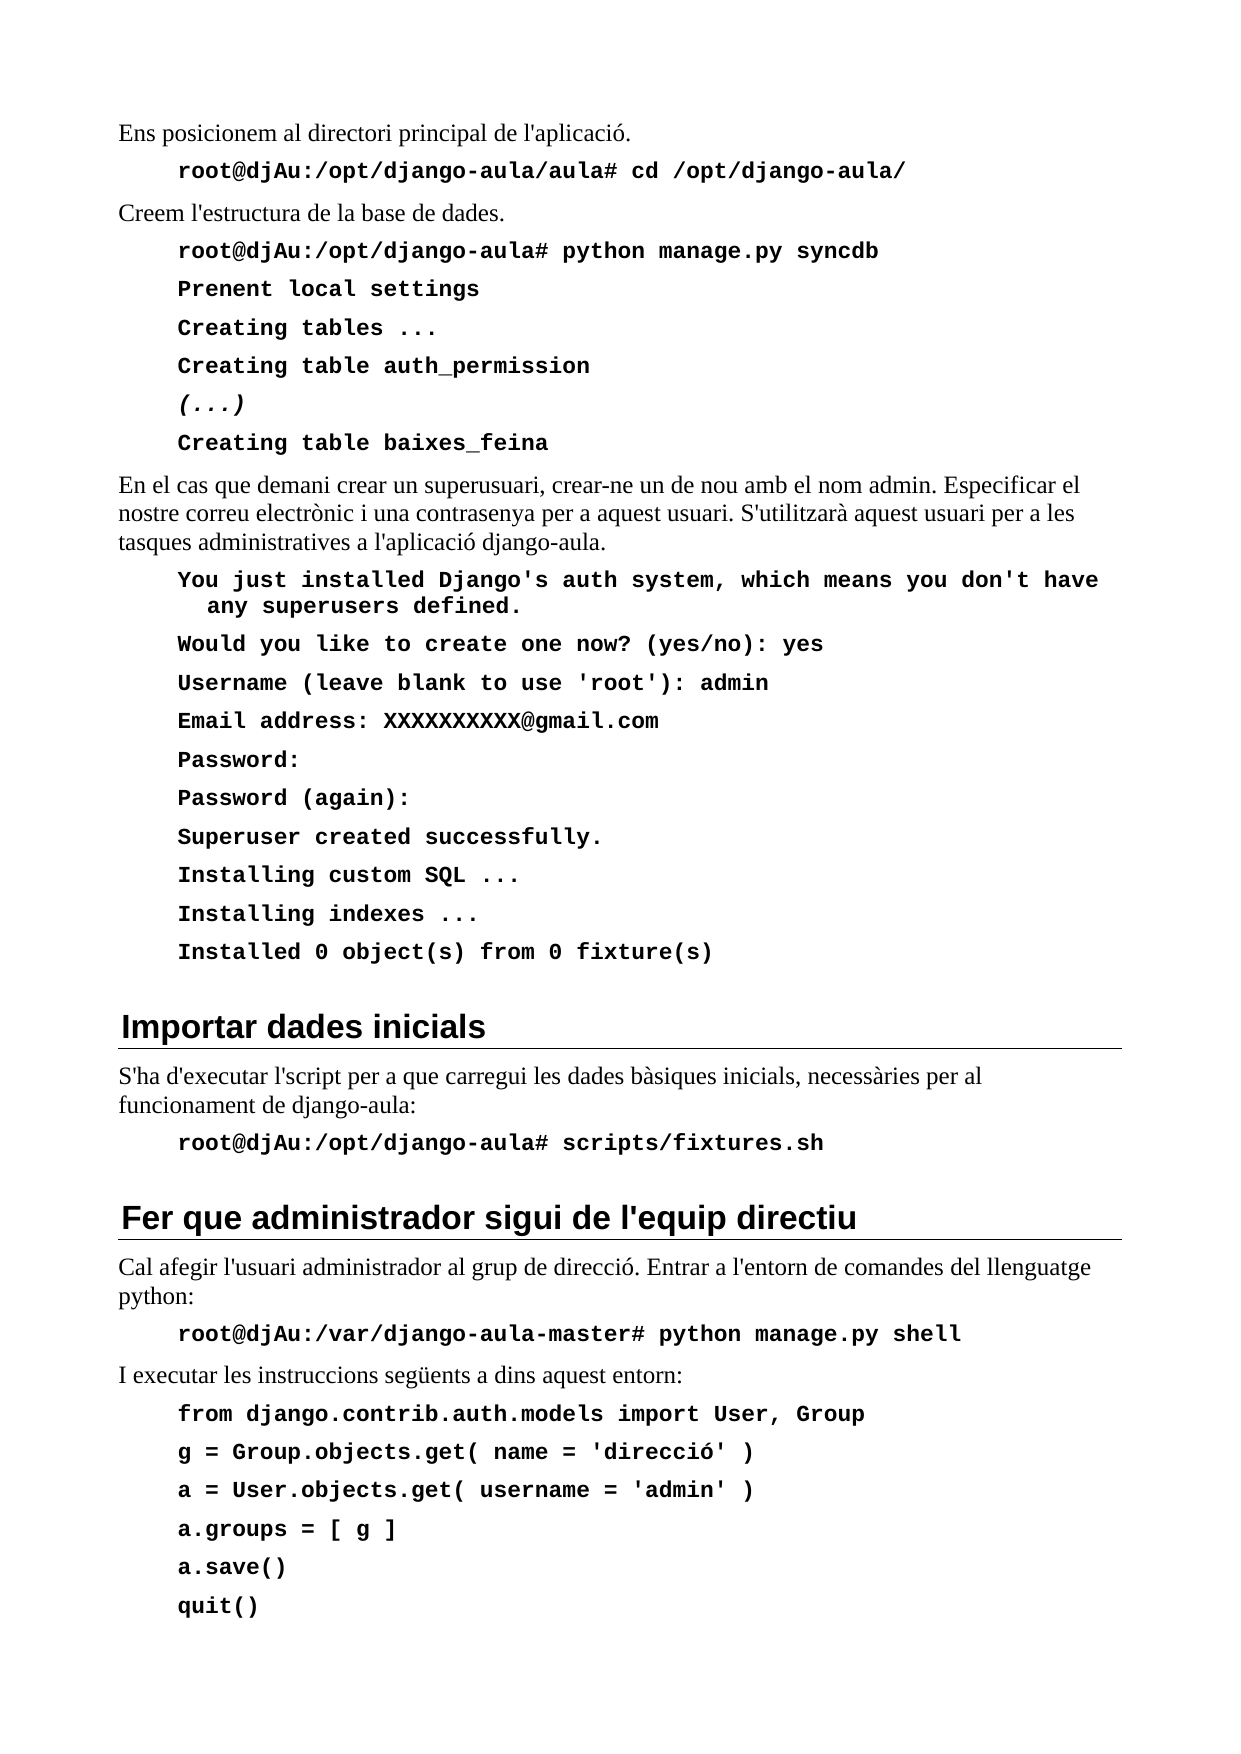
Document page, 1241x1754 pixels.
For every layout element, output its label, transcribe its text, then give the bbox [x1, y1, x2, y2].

text a = User.objects.get( username = 'admin' ) [177, 1479, 1122, 1505]
text Superuser created successfully. [177, 825, 1122, 851]
text quit() [177, 1594, 1122, 1620]
text (...) [177, 393, 1122, 419]
text Creating table baixes_feina [177, 431, 1122, 457]
text g = Group.objects.get( name = 'direcció' ) [177, 1440, 1122, 1466]
text Ens posicionem al directori principal de l'aplicació. [118, 118, 1122, 147]
text I executar les instruccions següents a dins aquest entorn: [118, 1361, 1122, 1389]
text Username (leave blank to use 'root'): admin [177, 671, 1122, 697]
text Installed 0 object(s) from 0 fixture(s) [177, 940, 1122, 966]
text root@djAu:/opt/django-aula# scripts/fixtures.sh [177, 1131, 1122, 1157]
text root@djAu:/opt/django-aula# python manage.py syncdb [177, 239, 1122, 265]
text En el cas que demani crear un superusuari, crear-ne un de nou amb el nom admin. Especificar el nostre correu electrònic i una contrasenya per a aquest usuari. S'utilitzarà aquest usuari per a les tasques administratives a l'aplicació django-aula. [118, 470, 1122, 556]
text Installing indexes ... [177, 902, 1122, 928]
subtitle Importar dades inicials [118, 1004, 1122, 1048]
text from django.contrib.auth.models import User, Group [177, 1402, 1122, 1428]
subtitle Fer que administrador sigui de l'equip directiu [118, 1195, 1122, 1239]
text Would you like to create one now? (yes/no): yes [177, 633, 1122, 659]
text Cal afegir l'usuari administrador al grup de direcció. Entrar a l'entorn de comandes del llenguatge python: [118, 1252, 1122, 1310]
text S'ha d'executar l'script per a que carregui les dades bàsiques inicials, necessàries per al funcionament de django-aula: [118, 1061, 1122, 1119]
text Creem l'estructura de la base de dades. [118, 198, 1122, 227]
text Creating table auth_permission [177, 354, 1122, 380]
text root@djAu:/var/django-aula-master# python manage.py shell [177, 1322, 1122, 1348]
text Creating tables ... [177, 316, 1122, 342]
text Email address: XXXXXXXXXX@gmail.com [177, 710, 1122, 736]
text Password (again): [177, 787, 1122, 812]
text Password: [177, 748, 1122, 774]
text a.groups = [ g ] [177, 1517, 1122, 1543]
text Installing custom SQL ... [177, 863, 1122, 889]
text You just installed Django's auth system, which means you don't have any superusers defined. [177, 568, 1122, 620]
text a.save() [177, 1556, 1122, 1582]
text root@djAu:/opt/django-aula/aula# cd /opt/django-aula/ [177, 159, 1122, 185]
text Prenent local settings [177, 277, 1122, 303]
